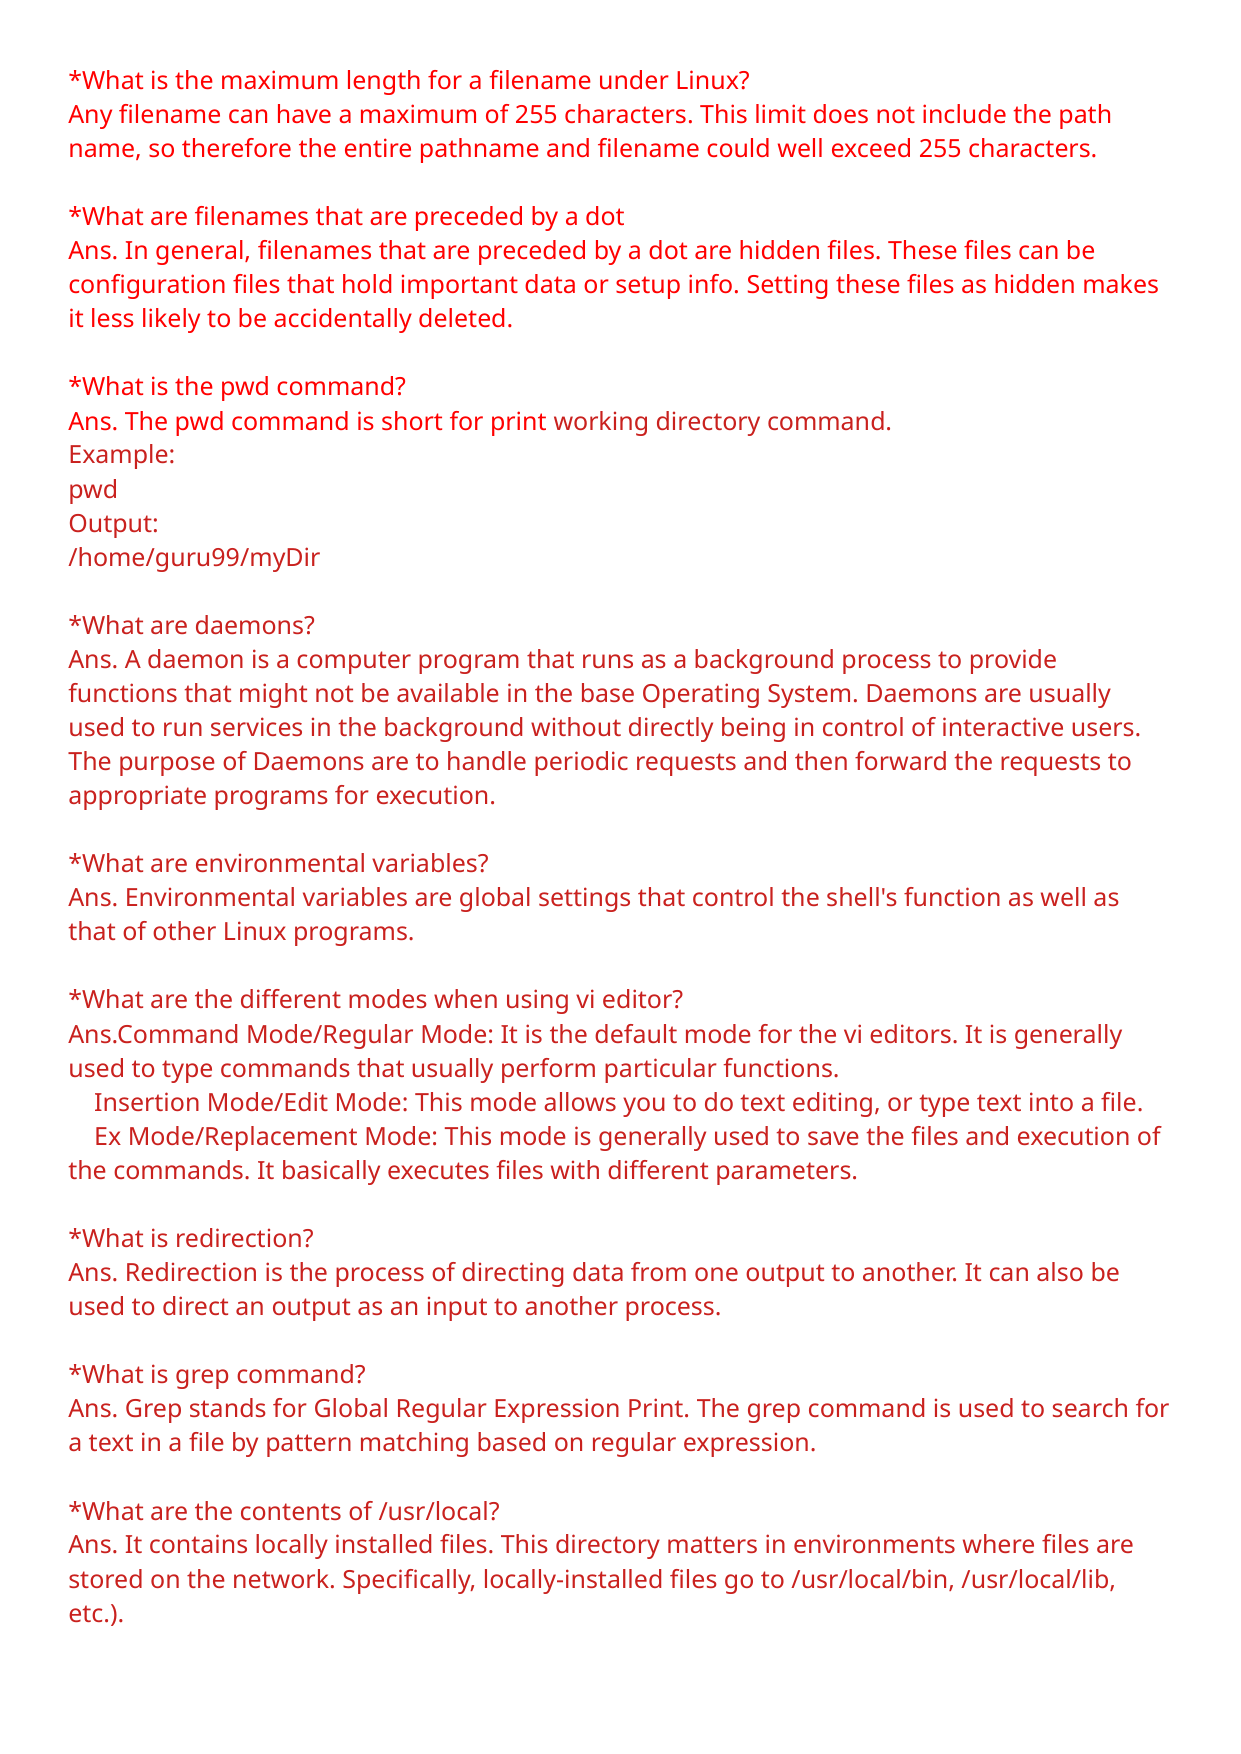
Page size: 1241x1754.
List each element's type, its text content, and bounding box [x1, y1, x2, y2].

text /home/guru99/myDir [68, 539, 1173, 573]
text Ans.Command Mode/Regular Mode: It is the default mode for the vi editors. It is generally used to type commands that usually perform particular functions. [68, 1016, 1173, 1084]
text *What is the maximum length for a filename under Linux? [68, 62, 1173, 97]
text Insertion Mode/Edit Mode: This mode allows you to do text editing, or type text into a file. [68, 1084, 1173, 1118]
text pwd [68, 471, 1173, 505]
text Ex Mode/Replacement Mode: This mode is generally used to save the files and execution of the commands. It basically executes files with different parameters. [68, 1118, 1173, 1187]
text *What is redirection? [68, 1221, 1173, 1255]
text Ans. A daemon is a computer program that runs as a background process to provide functions that might not be available in the base Operating System. Daemons are usually used to run services in the background without directly being in control of interactive users. The purpose of Daemons are to handle periodic requests and then forward the requests to appropriate programs for execution. [68, 642, 1173, 812]
text Any filename can have a maximum of 255 characters. This limit does not include the path name, so therefore the entire pathname and filename could well exceed 255 characters. [68, 97, 1173, 165]
text Ans. It contains locally installed files. This directory matters in environments where files are stored on the network. Specifically, locally-installed files go to /usr/local/bin, /usr/local/lib, etc.). [68, 1527, 1173, 1629]
text *What are the contents of /usr/local? [68, 1493, 1173, 1527]
text *What are the different modes when using vi editor? [68, 982, 1173, 1016]
text Ans. Environmental variables are global settings that control the shell's function as well as that of other Linux programs. [68, 880, 1173, 948]
text Ans. Redirection is the process of directing data from one output to another. It can also be used to direct an output as an input to another process. [68, 1255, 1173, 1323]
text Ans. Grep stands for Global Regular Expression Print. The grep command is used to search for a text in a file by pattern matching based on regular expression. [68, 1391, 1173, 1459]
text Ans. The pwd command is short for print working directory command. [68, 403, 1173, 437]
text *What are daemons? [68, 607, 1173, 642]
text *What are filenames that are preceded by a dot [68, 199, 1173, 233]
text *What is the pwd command? [68, 369, 1173, 403]
text *What are environmental variables? [68, 846, 1173, 880]
text *What is grep command? [68, 1357, 1173, 1391]
text Output: [68, 505, 1173, 539]
text Example: [68, 437, 1173, 471]
text Ans. In general, filenames that are preceded by a dot are hidden files. These files can be configuration files that hold important data or setup info. Setting these files as hidden makes it less likely to be accidentally deleted. [68, 233, 1173, 335]
